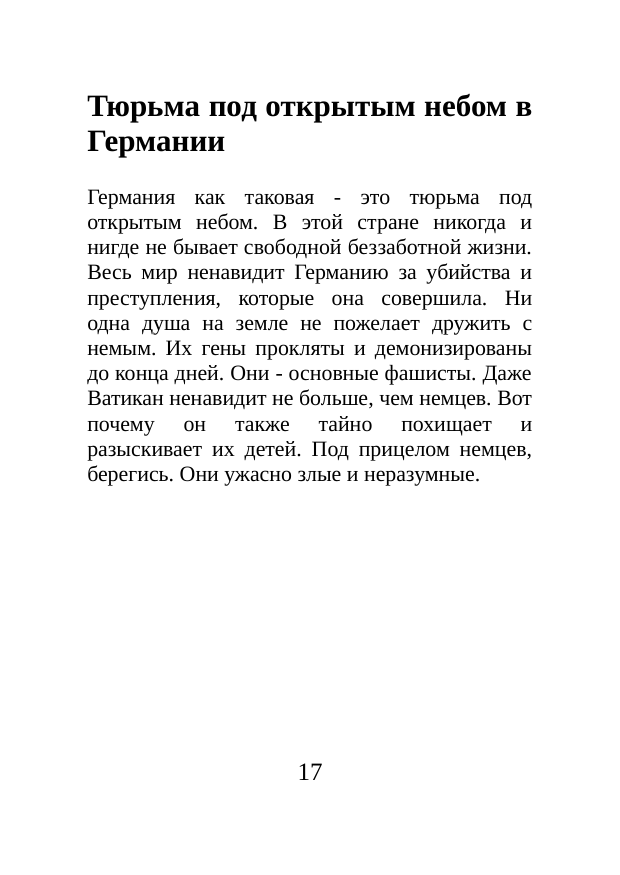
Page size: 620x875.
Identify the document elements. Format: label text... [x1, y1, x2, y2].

text Тюрьма под открытым небом в Германии [87, 87, 532, 158]
text Германия как таковая - это тюрьма под открытым небом. В этой стране никогда и нигде не бывает свободной беззаботной жизни. Весь мир ненавидит Германию за убийства и преступления, которые она совершила. Ни одна душа на земле не пожелает дружить с немым. Их гены прокляты и демонизированы до конца дней. Они - основные фашисты. Даже Ватикан ненавидит не больше, чем немцев. Вот почему он также тайно похищает и разыскивает их детей. Под прицелом немцев, берегись. Они ужасно злые и неразумные. [87, 184, 532, 486]
